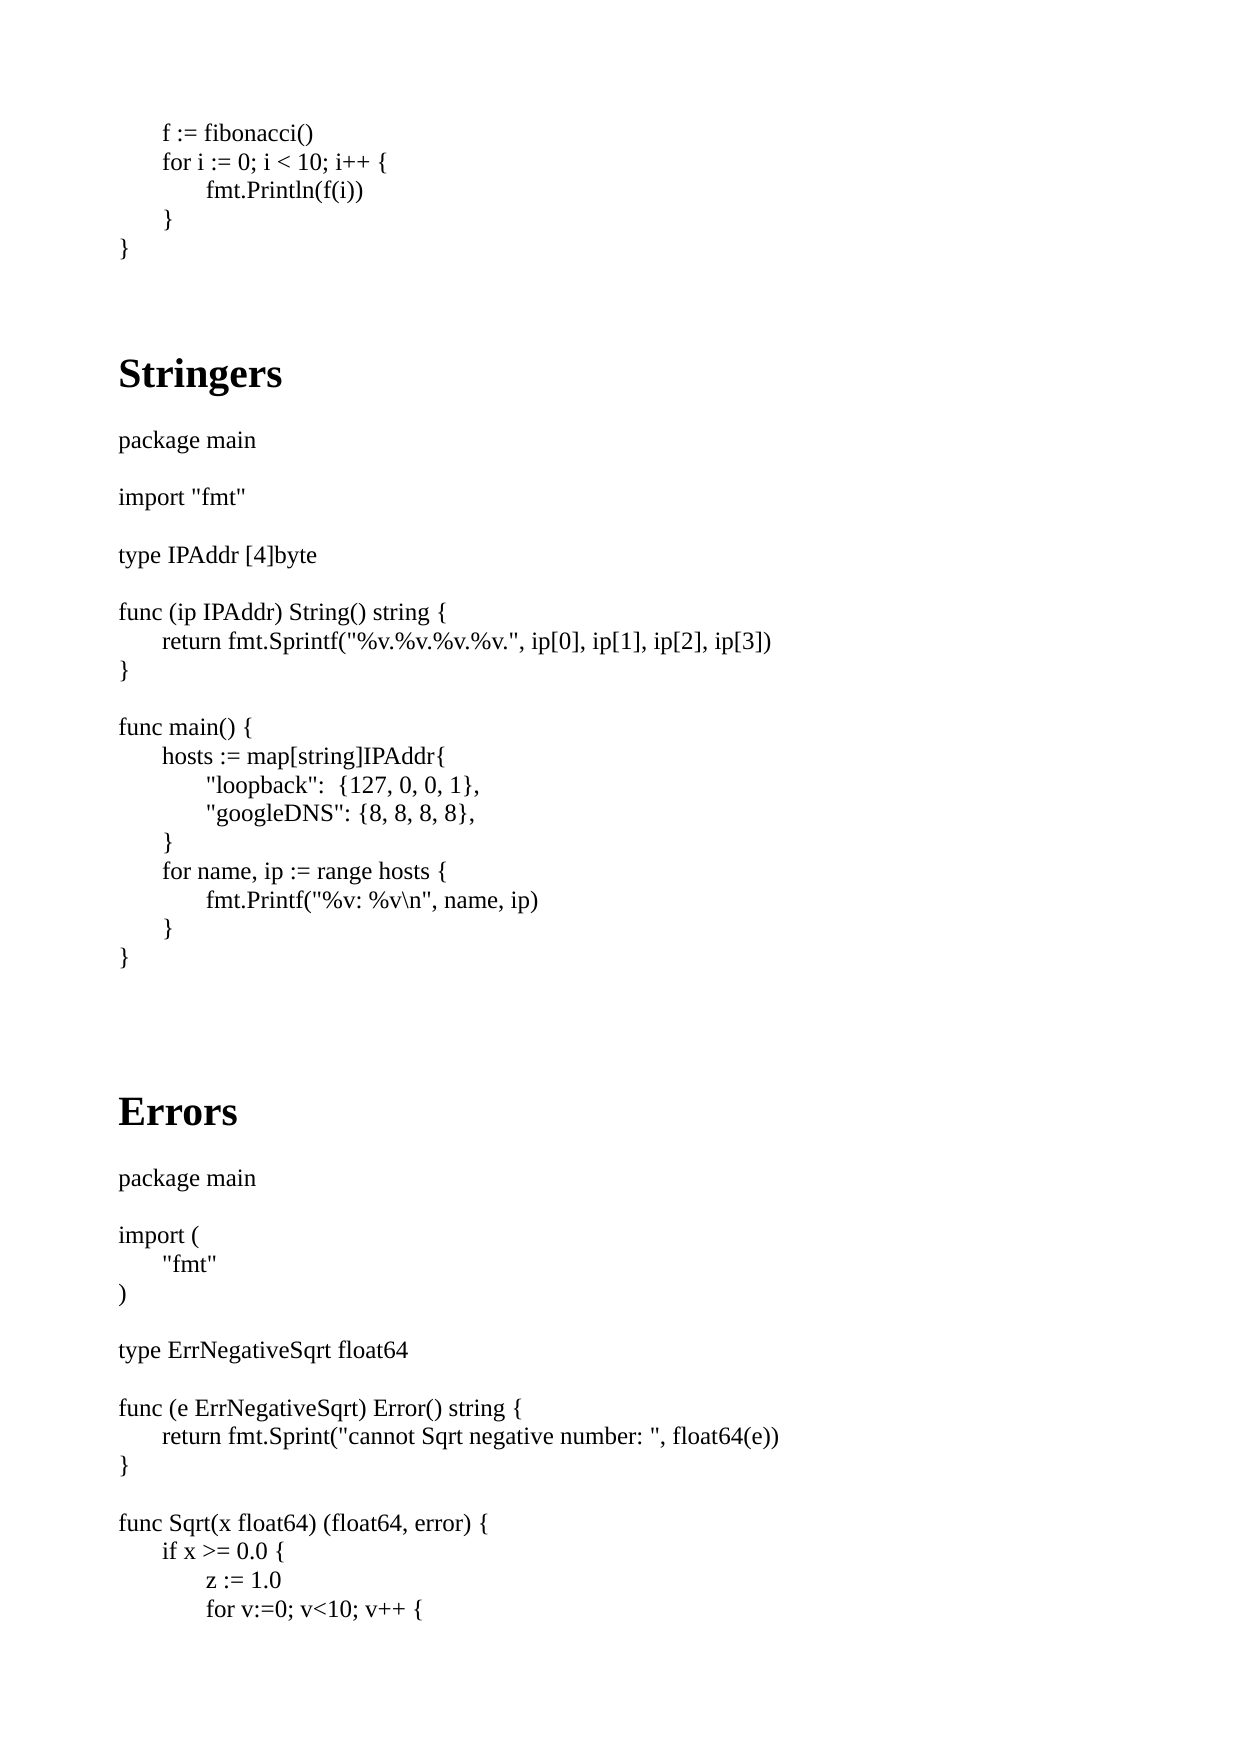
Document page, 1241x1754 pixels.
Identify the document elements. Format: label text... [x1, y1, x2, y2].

text type ErrNegativeSqrt float64 [118, 1335, 1122, 1364]
text import ( [118, 1220, 1122, 1249]
text for name, ip := range hosts { [118, 856, 1122, 885]
text Errors [118, 1086, 1122, 1134]
text return fmt.Sprint("cannot Sqrt negative number: ", float64(e)) [118, 1421, 1122, 1450]
text for v:=0; v<10; v++ { [118, 1594, 1122, 1623]
text func (ip IPAddr) String() string { [118, 597, 1122, 626]
text } [118, 913, 1122, 942]
text } [118, 942, 1122, 971]
text "googleDNS": {8, 8, 8, 8}, [118, 798, 1122, 827]
text package main [118, 1163, 1122, 1191]
text hosts := map[string]IPAddr{ [118, 741, 1122, 770]
text func Sqrt(x float64) (float64, error) { [118, 1508, 1122, 1536]
text type IPAddr [4]byte [118, 540, 1122, 568]
text if x >= 0.0 { [118, 1536, 1122, 1565]
text } [118, 204, 1122, 233]
text } [118, 233, 1122, 262]
text } [118, 827, 1122, 856]
text func main() { [118, 712, 1122, 741]
text fmt.Println(f(i)) [118, 176, 1122, 204]
text import "fmt" [118, 482, 1122, 511]
text for i := 0; i < 10; i++ { [118, 147, 1122, 176]
text z := 1.0 [118, 1565, 1122, 1594]
text } [118, 1450, 1122, 1479]
text "loopback": {127, 0, 0, 1}, [118, 770, 1122, 798]
text "fmt" [118, 1249, 1122, 1278]
text ) [118, 1278, 1122, 1306]
text func (e ErrNegativeSqrt) Error() string { [118, 1393, 1122, 1421]
text f := fibonacci() [118, 118, 1122, 147]
text Stringers [118, 348, 1122, 396]
text fmt.Printf("%v: %v\n", name, ip) [118, 885, 1122, 913]
text } [118, 655, 1122, 683]
text return fmt.Sprintf("%v.%v.%v.%v.", ip[0], ip[1], ip[2], ip[3]) [118, 626, 1122, 655]
text package main [118, 425, 1122, 453]
